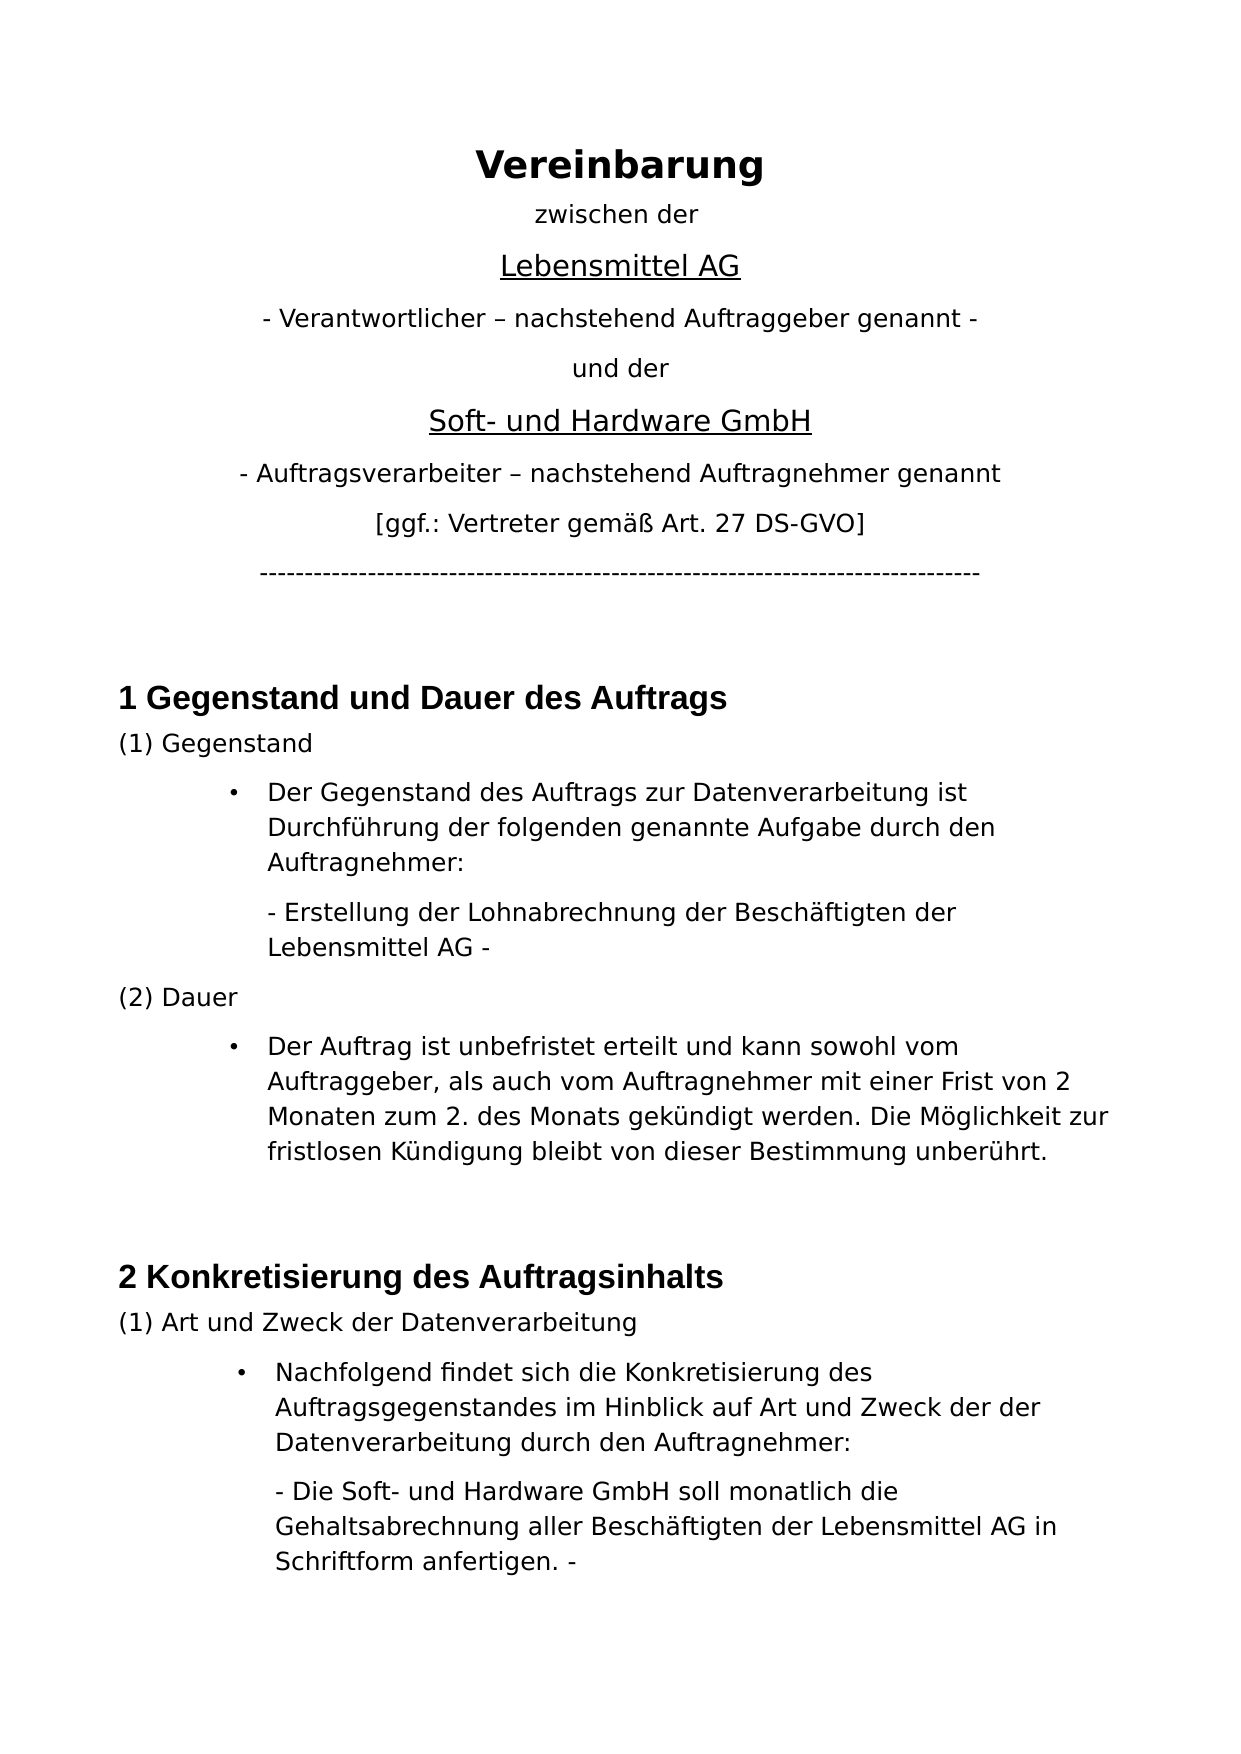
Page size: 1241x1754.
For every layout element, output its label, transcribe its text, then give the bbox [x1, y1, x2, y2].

list Der Auftrag ist unbefristet erteilt und kann sowohl vom Auftraggeber, als auch vom Auftragnehmer mit einer Frist von 2 Monaten zum 2. des Monats gekündigt werden. Die Möglichkeit zur fristlosen Kündigung bleibt von dieser Bestimmung unberührt. [229, 1032, 1122, 1166]
list - Erstellung der Lohnabrechnung der Beschäftigten der Lebensmittel AG - [229, 898, 1122, 962]
text - Auftragsverarbeiter – nachstehend Auftragnehmer genannt [118, 459, 1122, 488]
text - Verantwortlicher – nachstehend Auftraggeber genannt - [118, 305, 1122, 334]
text [ggf.: Vertreter gemäß Art. 27 DS-GVO] [118, 509, 1122, 538]
list Der Gegenstand des Auftrags zur Datenverarbeitung ist Durchführung der folgenden genannte Aufgabe durch den Auftragnehmer: [229, 778, 1122, 878]
subtitle 1 Gegenstand und Dauer des Auftrags [118, 678, 1122, 716]
text Soft- und Hardware GmbH [118, 404, 1122, 438]
list Nachfolgend findet sich die Konkretisierung des Auftragsgegenstandes im Hinblick auf Art und Zweck der der Datenverarbeitung durch den Auftragnehmer: [237, 1358, 1122, 1457]
text (1) Art und Zweck der Datenverarbeitung [118, 1308, 1122, 1338]
subtitle Vereinbarung [118, 143, 1122, 187]
text (1) Gegenstand [118, 729, 1122, 758]
subtitle 2 Konkretisierung des Auftragsinhalts [118, 1257, 1122, 1296]
text zwischen der [118, 200, 1122, 229]
list - Die Soft- und Hardware GmbH soll monatlich die Gehaltsabrechnung aller Beschäftigten der Lebensmittel AG in Schriftform anfertigen. - [237, 1478, 1122, 1577]
text Lebensmittel AG [118, 249, 1122, 283]
text (2) Dauer [118, 983, 1122, 1012]
text und der [118, 354, 1122, 383]
text -------------------------------------------------------------------------------- [118, 558, 1122, 587]
